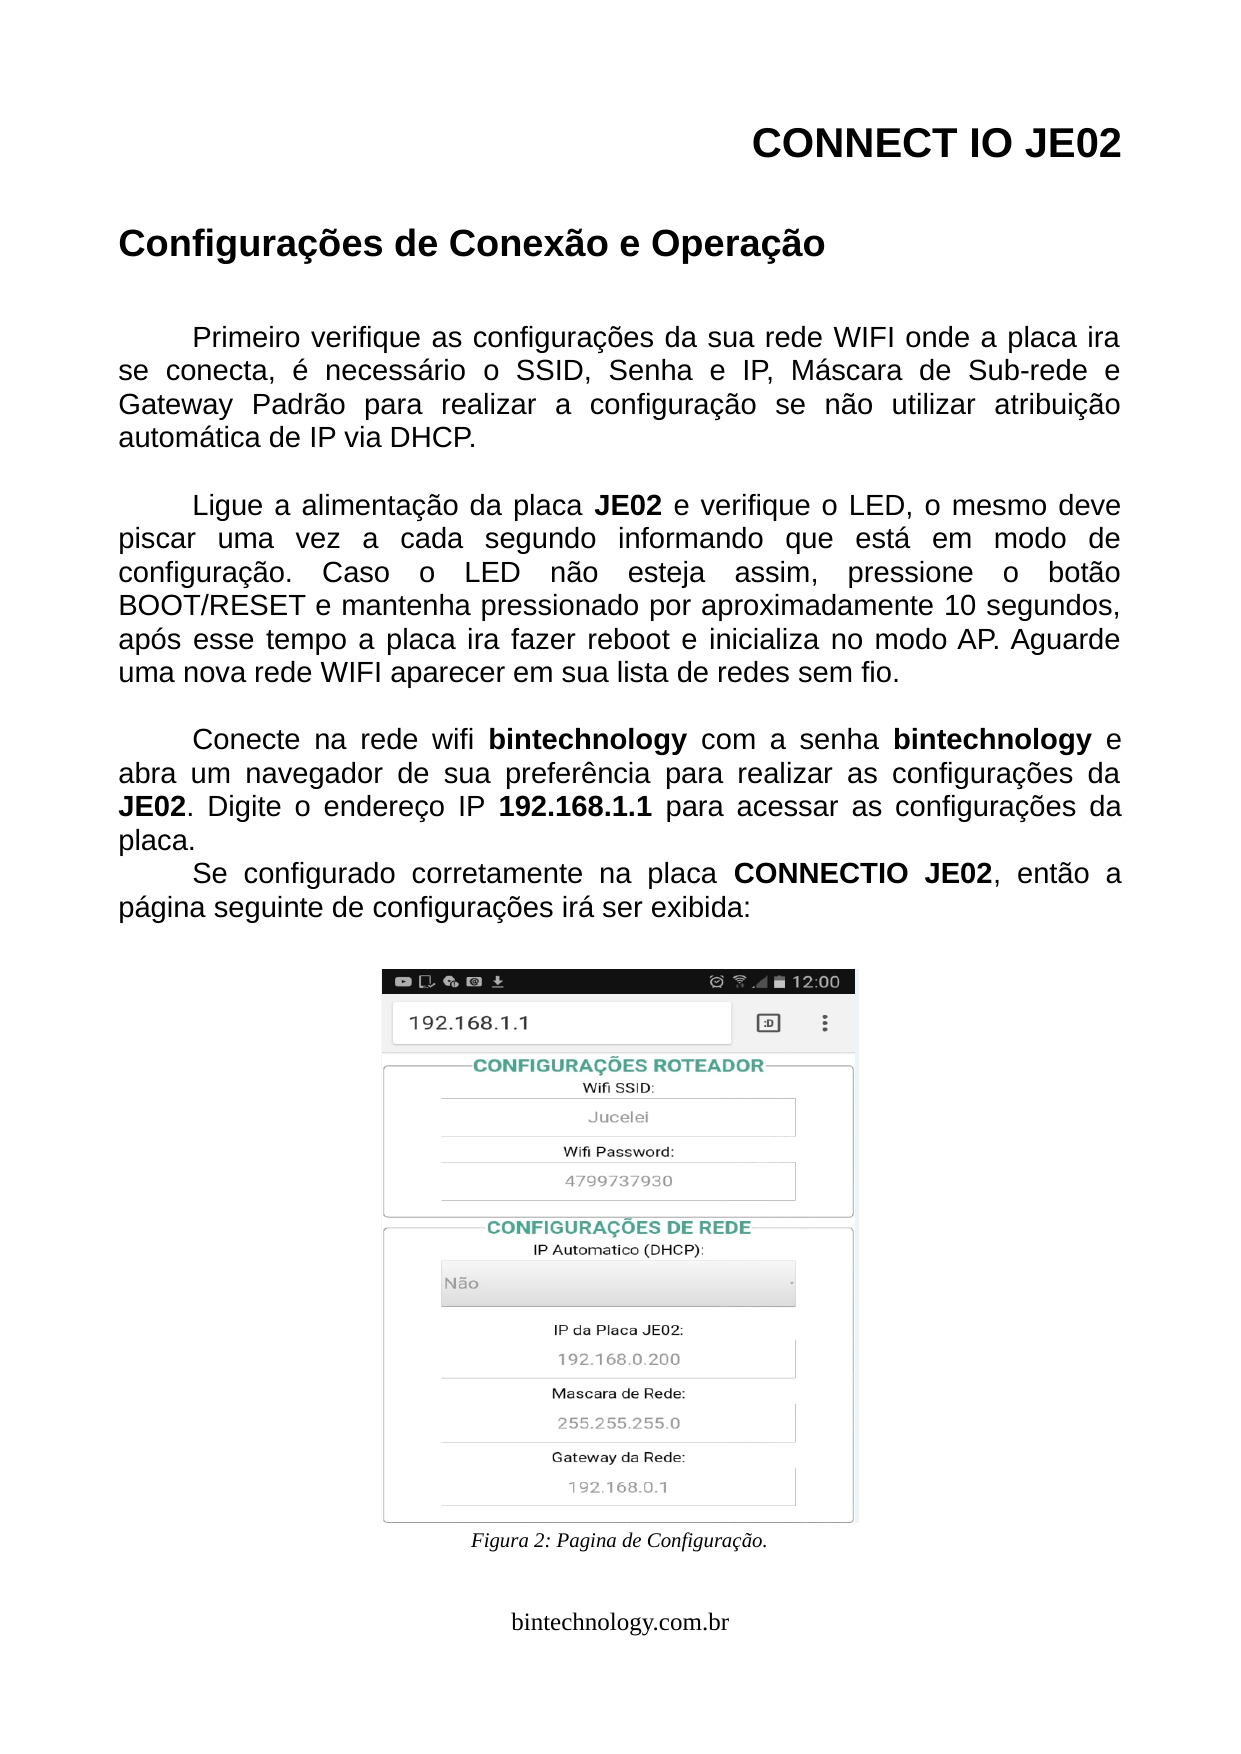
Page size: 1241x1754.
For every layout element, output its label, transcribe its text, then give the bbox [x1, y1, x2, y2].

text Primeiro verifique as configurações da sua rede WIFI onde a placa ira se conecta, é necessário o SSID, Senha e IP, Máscara de Sub-rede e Gateway Padrão para realizar a configuração se não utilizar atribuição automática de IP via DHCP. [118, 320, 1122, 454]
text Ligue a alimentação da placa JE02 e verifique o LED, o mesmo deve piscar uma vez a cada segundo informando que está em modo de configuração. Caso o LED não esteja assim, pressione o botão BOOT/RESET e mantenha pressionado por aproximadamente 10 segundos, após esse tempo a placa ira fazer reboot e inicializa no modo AP. Aguarde uma nova rede WIFI aparecer em sua lista de redes sem fio. [118, 487, 1122, 689]
text Figura 2: Pagina de Configuração. [363, 969, 877, 1552]
subtitle Configurações de Conexão e Operação [118, 221, 1122, 264]
text Se configurado corretamente na placa CONNECTIO JE02, então a página seguinte de configurações irá ser exibida: [118, 856, 1122, 923]
text Conecte na rede wifi bintechnology com a senha bintechnology e abra um navegador de sua preferência para realizar as configurações da JE02. Digite o endereço IP 192.168.1.1 para acessar as configurações da placa. [118, 722, 1122, 856]
